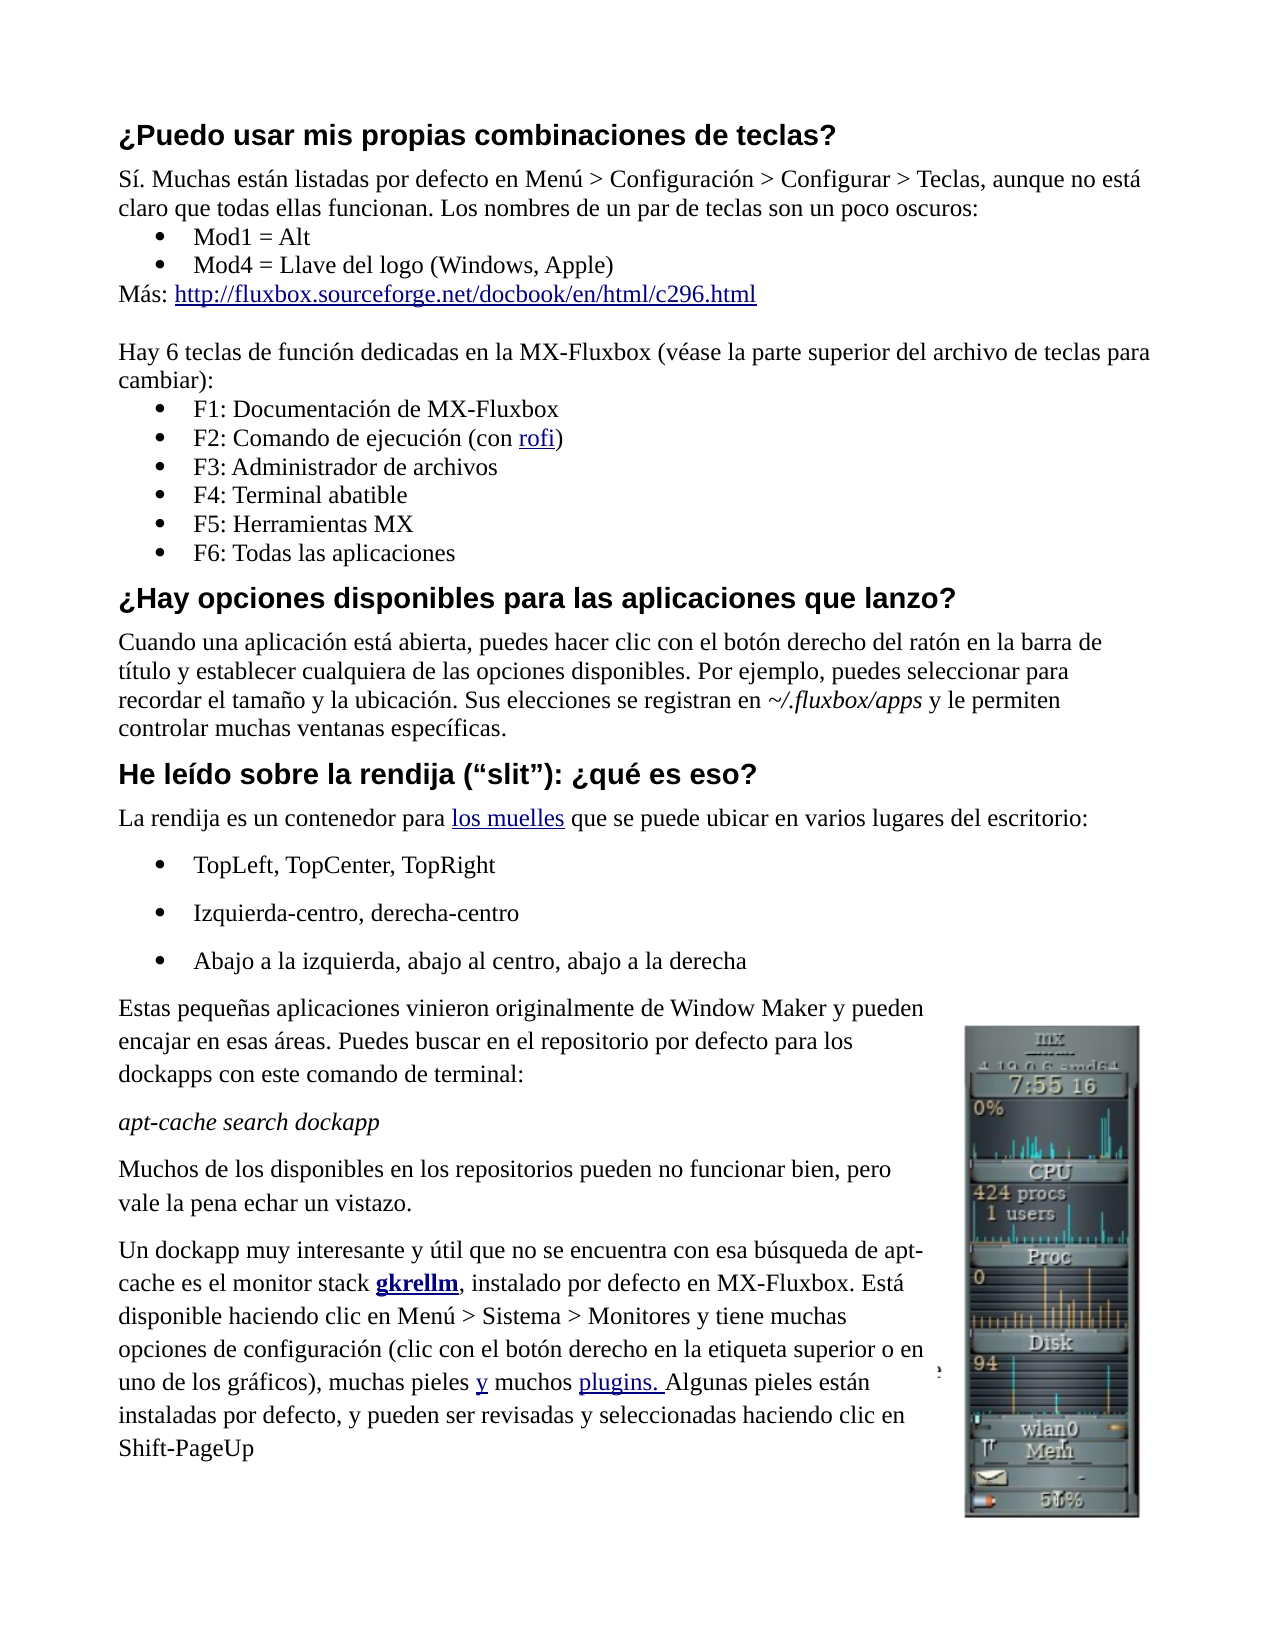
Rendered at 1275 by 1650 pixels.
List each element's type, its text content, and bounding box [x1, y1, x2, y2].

subtitle ¿Hay opciones disponibles para las aplicaciones que lanzo? [118, 581, 1157, 615]
list F4: Terminal abatible [156, 480, 1157, 509]
list Izquierda-centro, derecha-centro [156, 898, 1157, 927]
list F5: Herramientas MX [156, 509, 1157, 538]
text Más: http://fluxbox.sourceforge.net/docbook/en/html/c296.html [118, 279, 1157, 308]
text Cuando una aplicación está abierta, puedes hacer clic con el botón derecho del ratón en la barra de título y establecer cualquiera de las opciones disponibles. Por ejemplo, puedes seleccionar para recordar el tamaño y la ubicación. Sus elecciones se registran en ~/.fluxbox/apps y le permiten controlar muchas ventanas específicas. [118, 627, 1157, 742]
picture [937, 1007, 1155, 1527]
list F2: Comando de ejecución (con rofi) [156, 423, 1157, 452]
subtitle ¿Puedo usar mis propias combinaciones de teclas? [118, 118, 1157, 152]
text Muchos de los disponibles en los repositorios pueden no funcionar bien, pero vale la pena echar un vistazo. [118, 1154, 937, 1216]
text Sí. Muchas están listadas por defecto en Menú > Configuración > Configurar > Teclas, aunque no está claro que todas ellas funcionan. Los nombres de un par de teclas son un poco oscuros: [118, 164, 1157, 222]
text La rendija es un contenedor para los muelles que se puede ubicar en varios lugares del escritorio: [118, 803, 1157, 832]
subtitle He leído sobre la rendija (“slit”): ¿qué es eso? [118, 757, 1157, 790]
list F6: Todas las aplicaciones [156, 538, 1157, 567]
text Un dockapp muy interesante y útil que no se encuentra con esa búsqueda de apt-cache es el monitor stack gkrellm, instalado por defecto en MX-Fluxbox. Está disponible haciendo clic en Menú > Sistema > Monitores y tiene muchas opciones de configuración (clic con el botón derecho en la etiqueta superior o en uno de los gráficos), muchas pieles y muchos plugins. Algunas pieles están instaladas por defecto, y pueden ser revisadas y seleccionadas haciendo clic en Shift-PageUp [118, 1235, 937, 1462]
text apt-cache search dockapp [118, 1107, 937, 1136]
list F3: Administrador de archivos [156, 452, 1157, 480]
text Hay 6 teclas de función dedicadas en la MX-Fluxbox (véase la parte superior del archivo de teclas para cambiar): [118, 337, 1157, 394]
text Estas pequeñas aplicaciones vinieron originalmente de Window Maker y pueden encajar en esas áreas. Puedes buscar en el repositorio por defecto para los dockapps con este comando de terminal: [118, 993, 1157, 1088]
list Mod4 = Llave del logo (Windows, Apple) [156, 250, 1157, 279]
list F1: Documentación de MX-Fluxbox [156, 394, 1157, 423]
list Mod1 = Alt [156, 222, 1157, 250]
list Abajo a la izquierda, abajo al centro, abajo a la derecha [156, 946, 1157, 974]
list TopLeft, TopCenter, TopRight [156, 851, 1157, 879]
